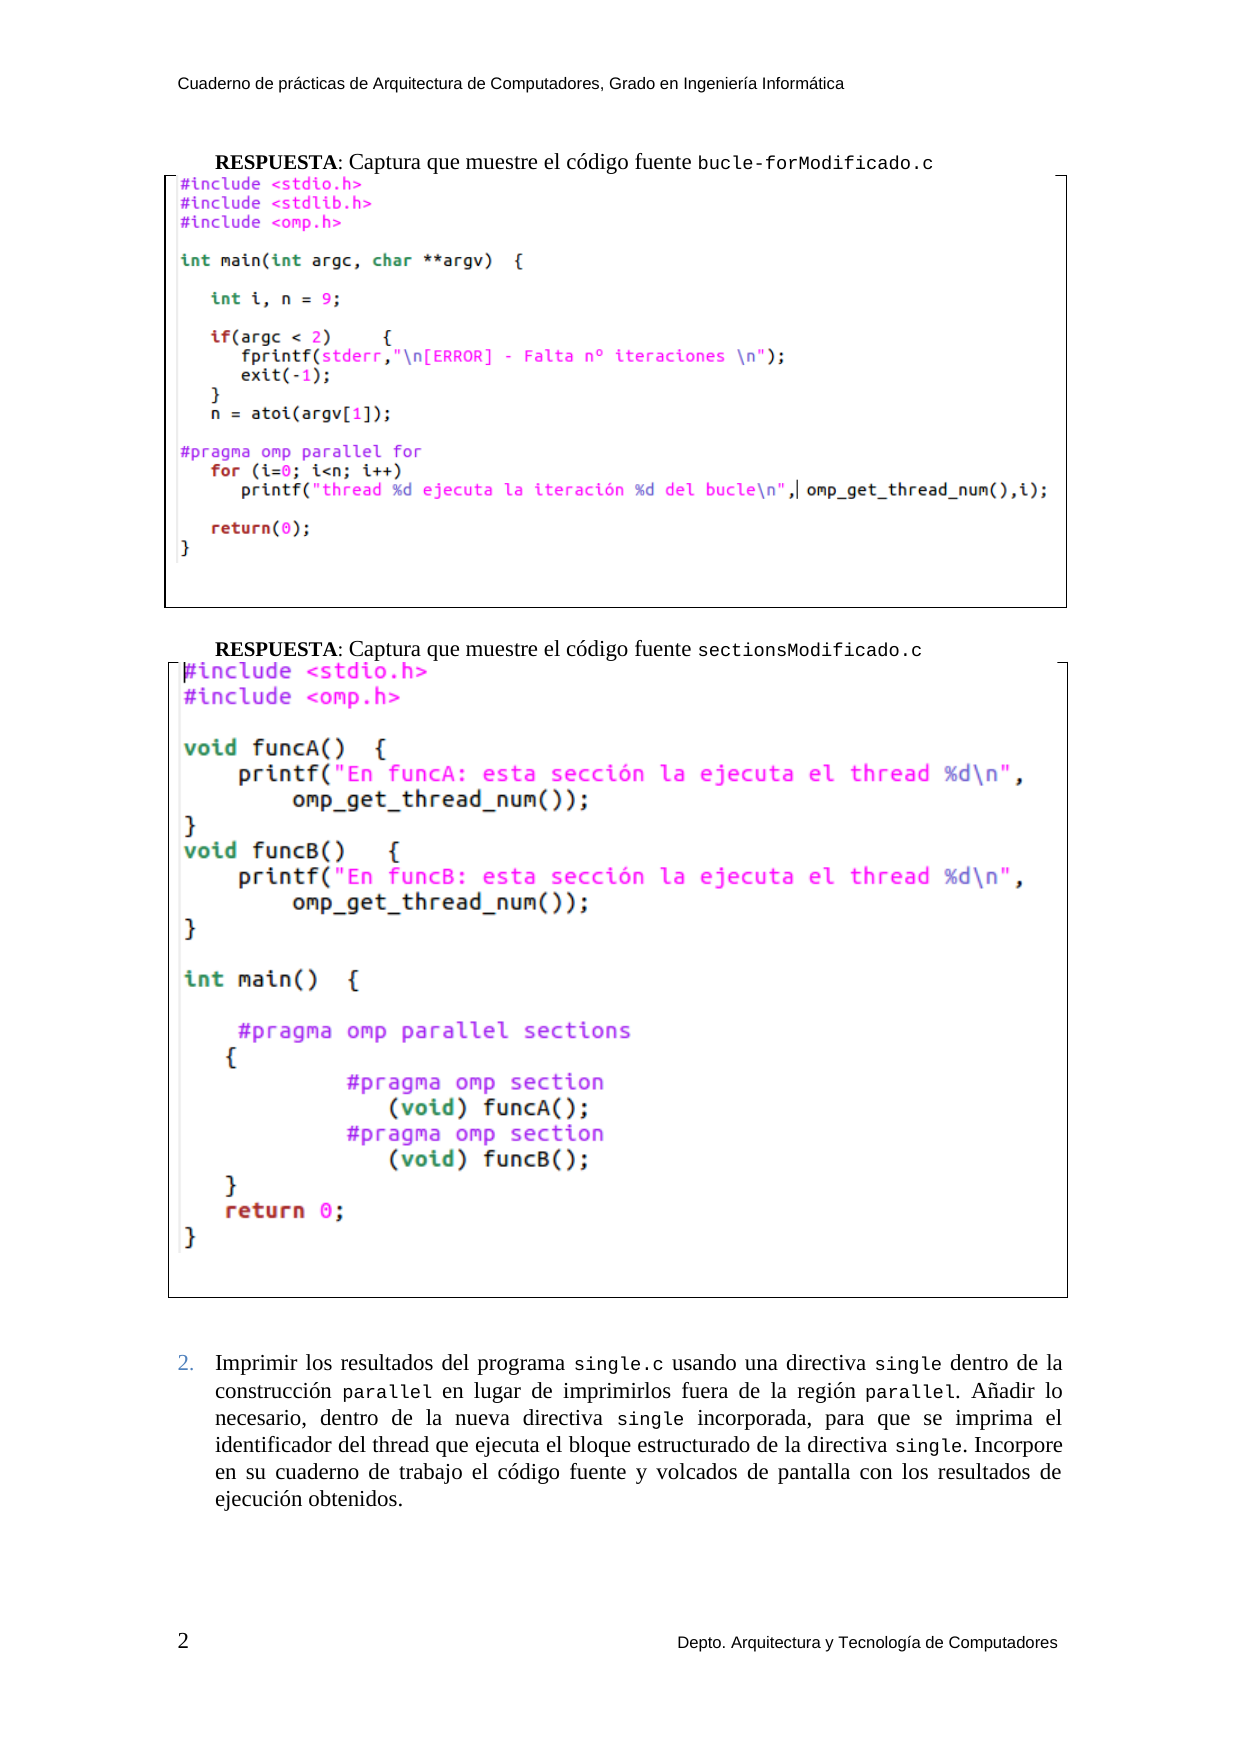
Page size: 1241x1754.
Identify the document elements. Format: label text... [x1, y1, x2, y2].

list Imprimir los resultados del programa single.c usando una directiva single dentro de la construcción parallel en lugar de imprimirlos fuera de la región parallel. Añadir lo necesario, dentro de la nueva directiva single incorporada, para que se imprima el identificador del thread que ejecuta el bloque estructurado de la directiva single. Incorpore en su cuaderno de trabajo el código fuente y volcados de pantalla con los resultados de ejecución obtenidos. [177, 1349, 1063, 1511]
text RESPUESTA: Captura que muestre el código fuente bucle-forModificado.c [215, 148, 1063, 175]
picture [178, 662, 1058, 1253]
text RESPUESTA: Captura que muestre el código fuente sectionsModificado.c [215, 634, 1063, 662]
table_header [169, 663, 1067, 1297]
table_header [166, 176, 1066, 607]
picture [176, 175, 1056, 563]
